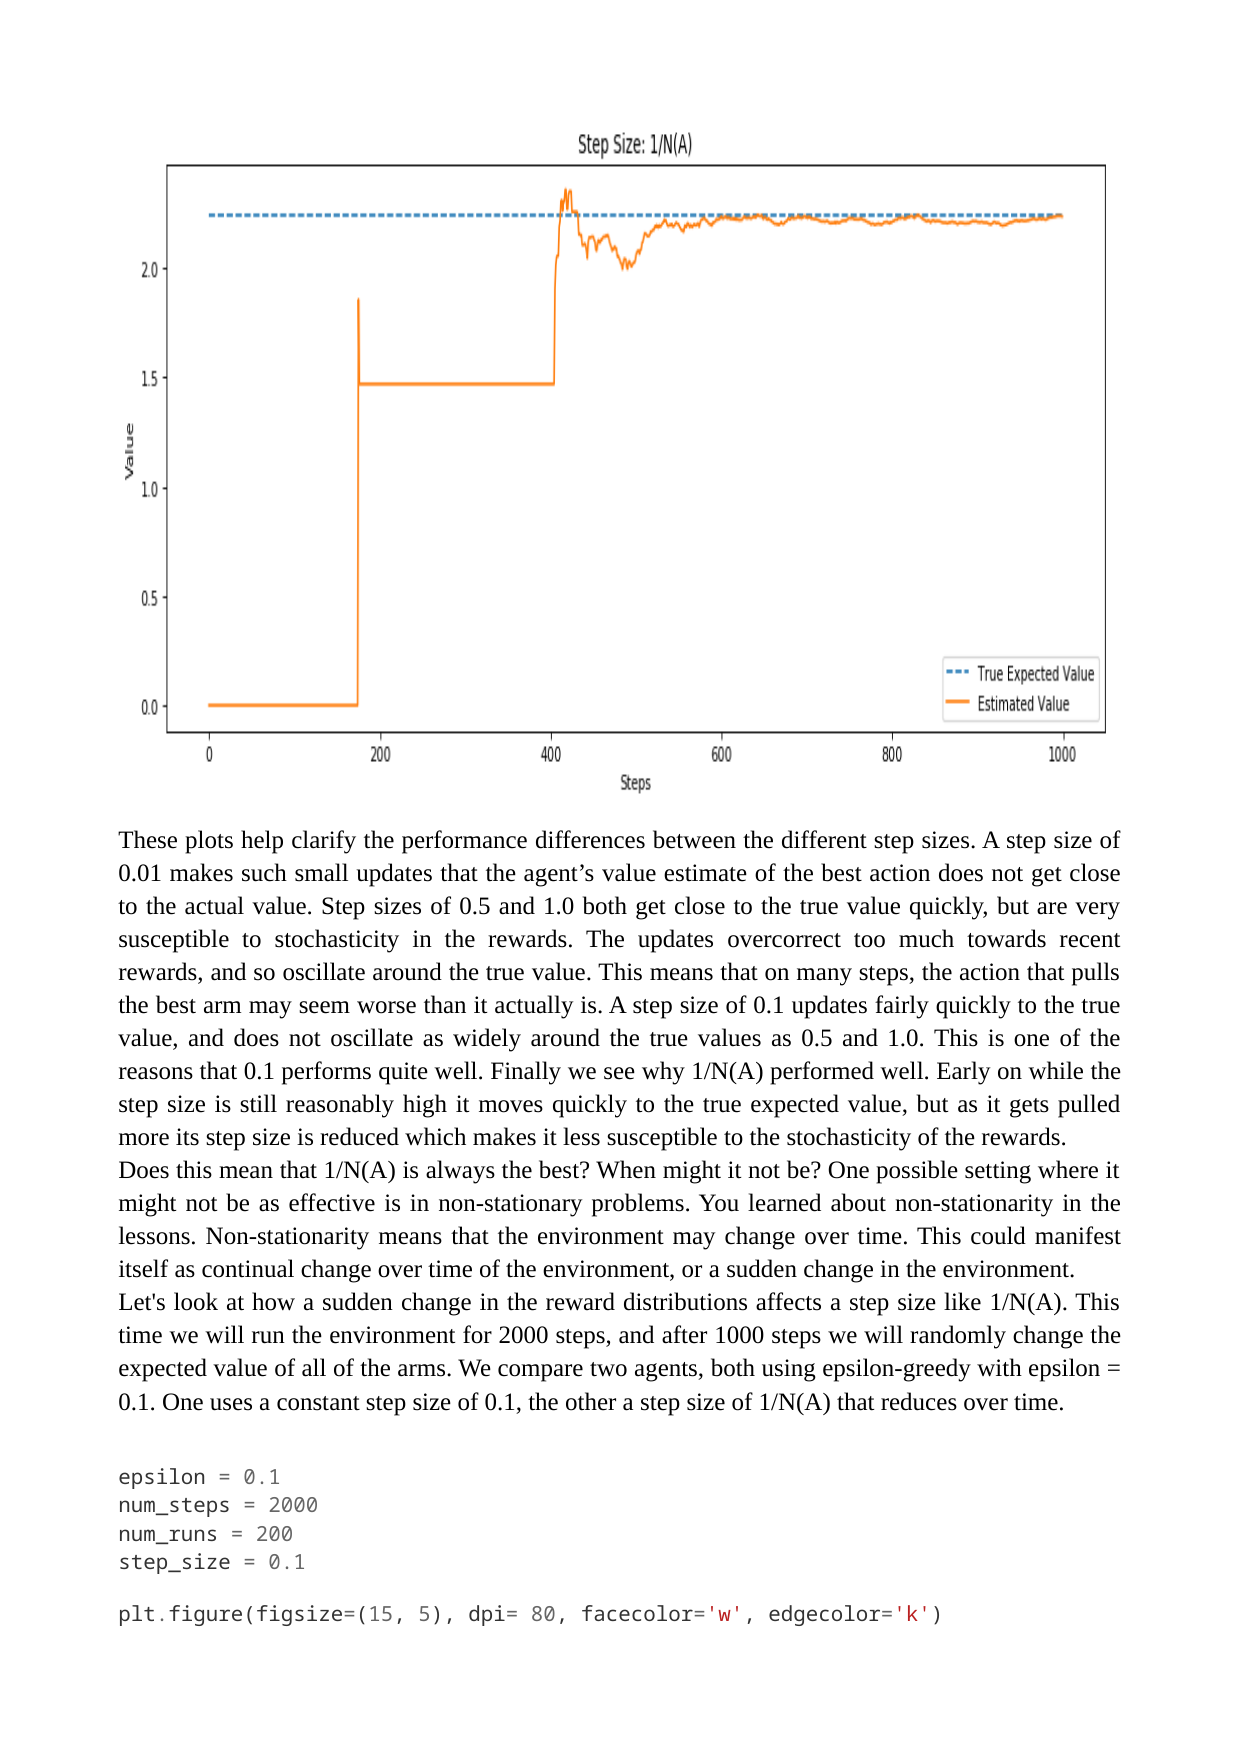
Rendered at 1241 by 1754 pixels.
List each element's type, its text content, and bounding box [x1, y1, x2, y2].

text plt.figure(figsize=(15, 5), dpi= 80, facecolor='w', edgecolor='k') [118, 1599, 1122, 1628]
picture [118, 118, 1116, 807]
text epsilon = 0.1 [118, 1462, 1122, 1490]
text step_size = 0.1 [118, 1547, 1122, 1576]
text These plots help clarify the performance differences between the different step sizes. A step size of 0.01 makes such small updates that the agent’s value estimate of the best action does not get close to the actual value. Step sizes of 0.5 and 1.0 both get close to the true value quickly, but are very susceptible to stochasticity in the rewards. The updates overcorrect too much towards recent rewards, and so oscillate around the true value. This means that on many steps, the action that pulls the best arm may seem worse than it actually is. A step size of 0.1 updates fairly quickly to the true value, and does not oscillate as widely around the true values as 0.5 and 1.0. This is one of the reasons that 0.1 performs quite well. Finally we see why 1/N(A) performed well. Early on while the step size is still reasonably high it moves quickly to the true expected value, but as it gets pulled more its step size is reduced which makes it less susceptible to the stochasticity of the rewards. [118, 825, 1122, 1151]
text Does this mean that 1/N(A) is always the best? When might it not be? One possible setting where it might not be as effective is in non-stationary problems. You learned about non-stationarity in the lessons. Non-stationarity means that the environment may change over time. This could manifest itself as continual change over time of the environment, or a sudden change in the environment. [118, 1155, 1122, 1283]
text Let's look at how a sudden change in the reward distributions affects a step size like 1/N(A). This time we will run the environment for 2000 steps, and after 1000 steps we will randomly change the expected value of all of the arms. We compare two agents, both using epsilon-greedy with epsilon = 0.1. One uses a constant step size of 0.1, the other a step size of 1/N(A) that reduces over time. [118, 1287, 1122, 1415]
text num_steps = 2000 [118, 1490, 1122, 1519]
text num_runs = 200 [118, 1519, 1122, 1547]
